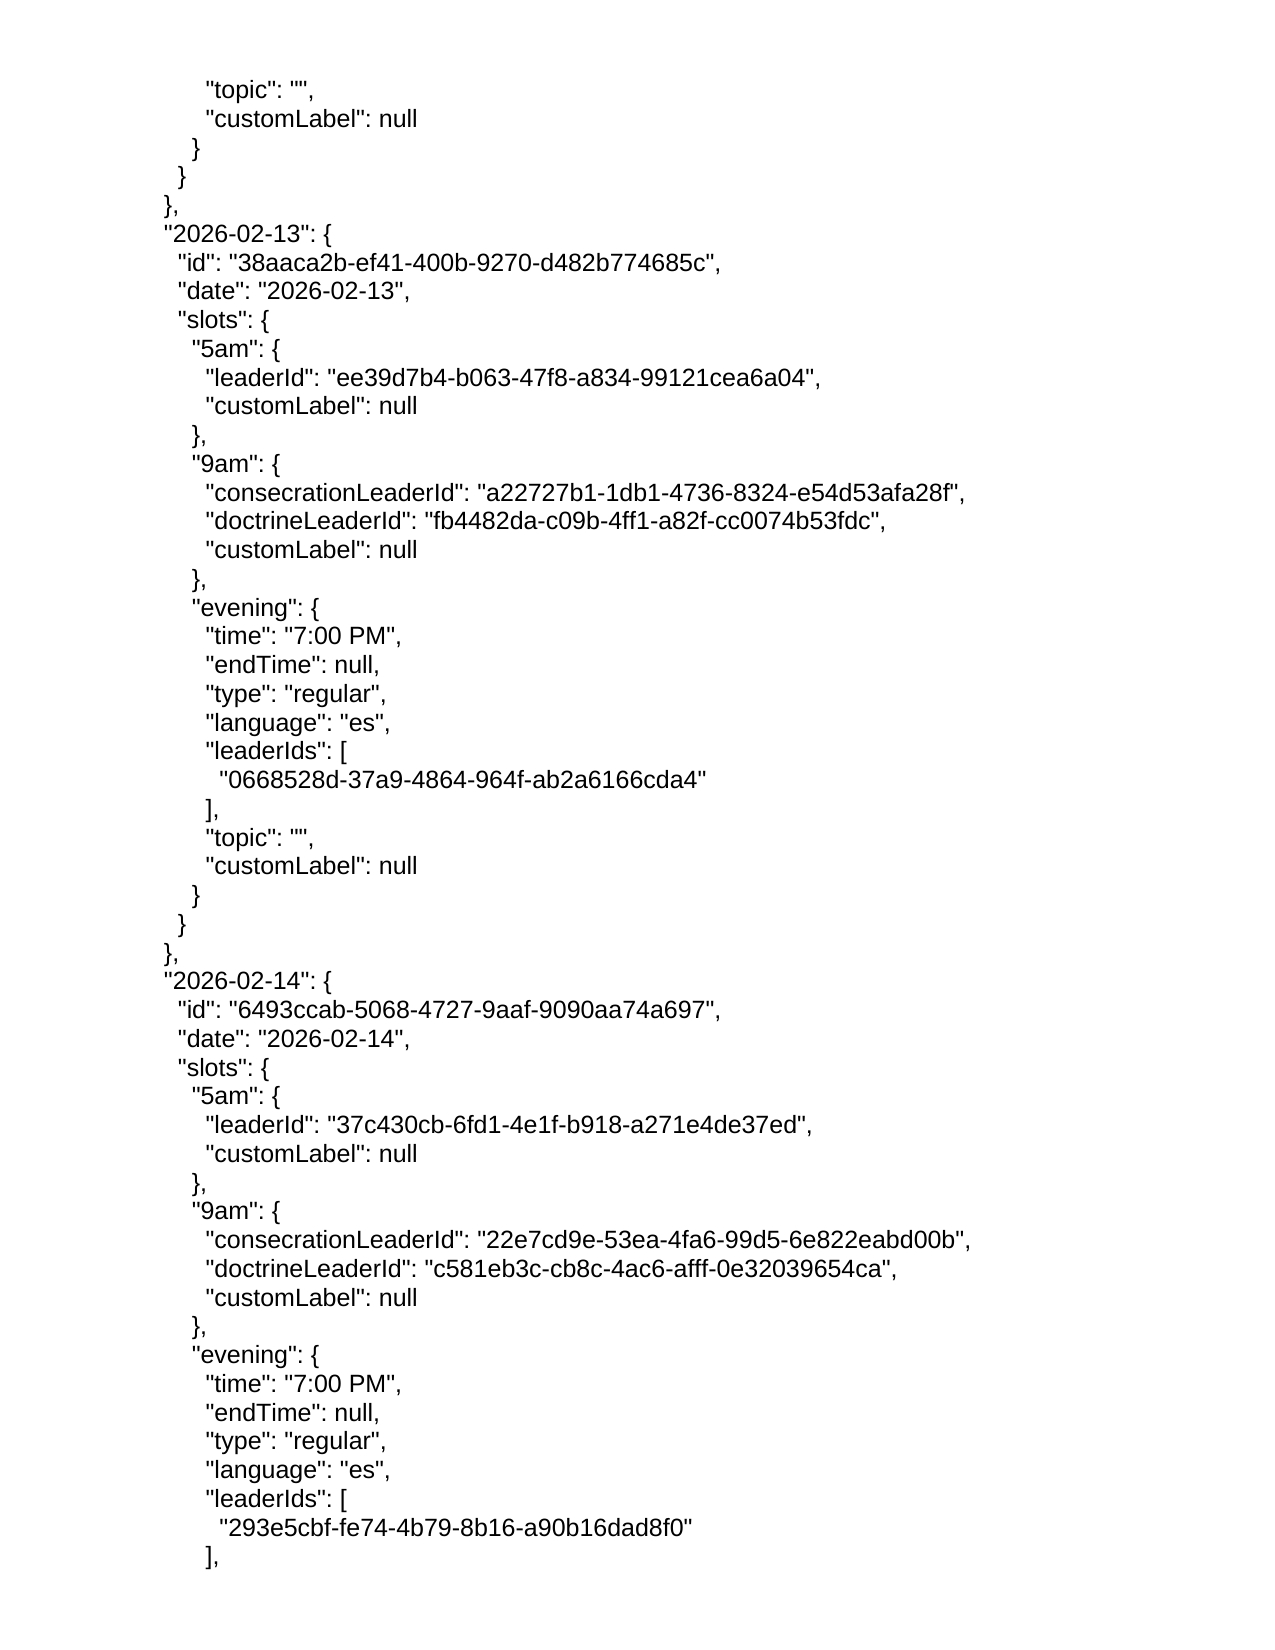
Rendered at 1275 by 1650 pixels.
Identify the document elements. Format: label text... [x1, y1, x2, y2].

text } [150, 880, 1125, 909]
text "id": "6493ccab-5068-4727-9aaf-9090aa74a697", [150, 995, 1125, 1024]
text "evening": { [150, 1340, 1125, 1369]
text "id": "38aaca2b-ef41-400b-9270-d482b774685c", [150, 247, 1125, 276]
text ], [150, 794, 1125, 822]
text "5am": { [150, 1081, 1125, 1110]
text "date": "2026-02-13", [150, 276, 1125, 305]
text "customLabel": null [150, 851, 1125, 880]
text }, [150, 420, 1125, 449]
text } [150, 132, 1125, 161]
text }, [150, 937, 1125, 966]
text ], [150, 1541, 1125, 1570]
text "topic": "", [150, 75, 1125, 104]
text "leaderId": "ee39d7b4-b063-47f8-a834-99121cea6a04", [150, 362, 1125, 391]
text "time": "7:00 PM", [150, 621, 1125, 650]
text } [150, 161, 1125, 190]
text "topic": "", [150, 822, 1125, 851]
text "slots": { [150, 1052, 1125, 1081]
text "customLabel": null [150, 104, 1125, 132]
text "doctrineLeaderId": "c581eb3c-cb8c-4ac6-afff-0e32039654ca", [150, 1254, 1125, 1282]
text "endTime": null, [150, 1397, 1125, 1426]
text "2026-02-14": { [150, 966, 1125, 995]
text }, [150, 190, 1125, 219]
text }, [150, 564, 1125, 592]
text "customLabel": null [150, 1282, 1125, 1311]
text }, [150, 1167, 1125, 1196]
text "doctrineLeaderId": "fb4482da-c09b-4ff1-a82f-cc0074b53fdc", [150, 506, 1125, 535]
text "type": "regular", [150, 1426, 1125, 1455]
text }, [150, 1311, 1125, 1340]
text "slots": { [150, 305, 1125, 334]
text "leaderIds": [ [150, 736, 1125, 765]
text } [150, 909, 1125, 937]
text "evening": { [150, 592, 1125, 621]
text "endTime": null, [150, 650, 1125, 679]
text "2026-02-13": { [150, 219, 1125, 247]
text "consecrationLeaderId": "22e7cd9e-53ea-4fa6-99d5-6e822eabd00b", [150, 1225, 1125, 1254]
text "9am": { [150, 1196, 1125, 1225]
text "type": "regular", [150, 679, 1125, 707]
text "0668528d-37a9-4864-964f-ab2a6166cda4" [150, 765, 1125, 794]
text "9am": { [150, 449, 1125, 477]
text "consecrationLeaderId": "a22727b1-1db1-4736-8324-e54d53afa28f", [150, 477, 1125, 506]
text "language": "es", [150, 1455, 1125, 1484]
text "293e5cbf-fe74-4b79-8b16-a90b16dad8f0" [150, 1512, 1125, 1541]
text "time": "7:00 PM", [150, 1369, 1125, 1397]
text "customLabel": null [150, 1139, 1125, 1167]
text "date": "2026-02-14", [150, 1024, 1125, 1052]
text "customLabel": null [150, 535, 1125, 564]
text "leaderIds": [ [150, 1484, 1125, 1512]
text "customLabel": null [150, 391, 1125, 420]
text "leaderId": "37c430cb-6fd1-4e1f-b918-a271e4de37ed", [150, 1110, 1125, 1139]
text "5am": { [150, 334, 1125, 362]
text "language": "es", [150, 707, 1125, 736]
